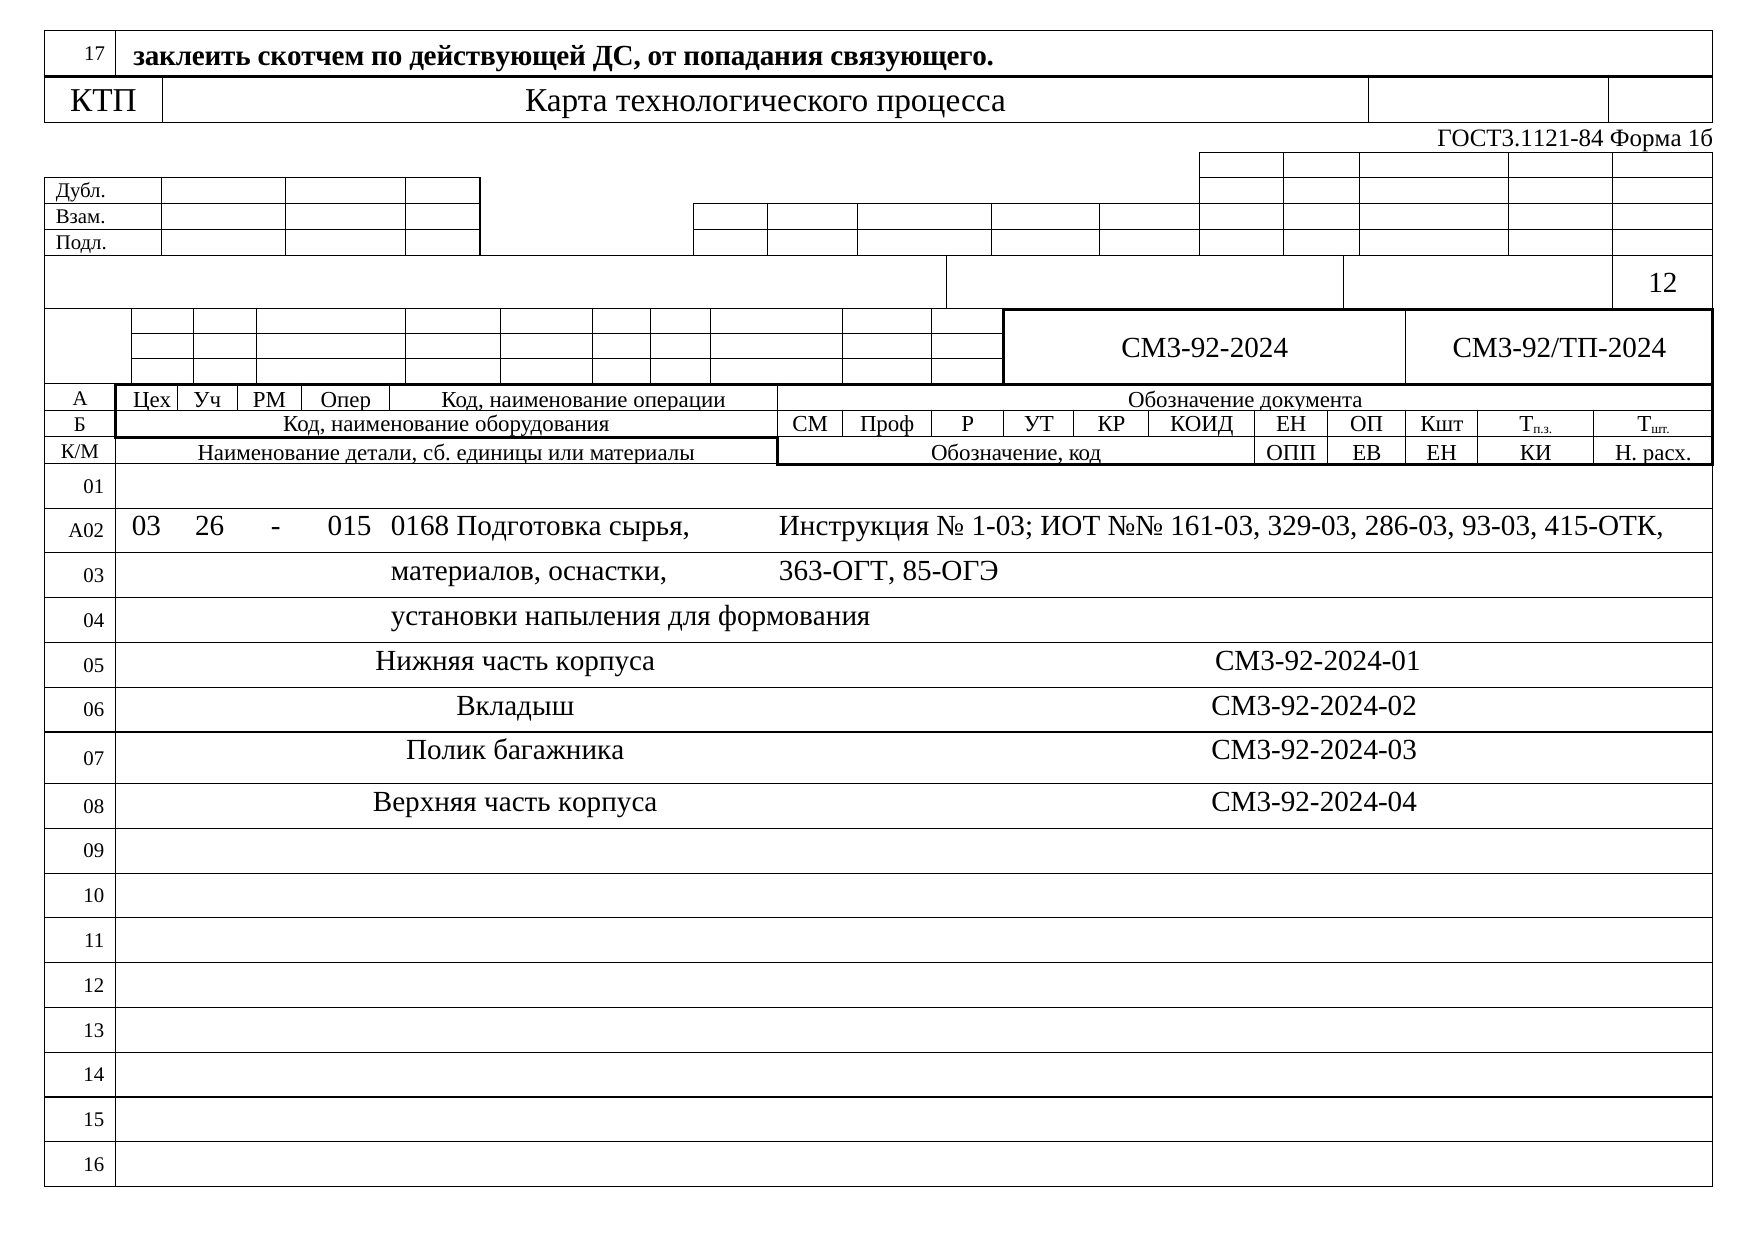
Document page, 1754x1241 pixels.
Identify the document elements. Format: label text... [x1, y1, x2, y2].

table_cell Цех [117, 386, 177, 409]
table_cell СМ3-92-2024-02 [915, 688, 1712, 731]
table_cell 06 [45, 688, 115, 731]
table_cell [992, 230, 1099, 254]
table_cell СМ3-92/ТП-2024 [1406, 311, 1711, 383]
table_cell 26 [177, 509, 242, 552]
table_cell [915, 1008, 1712, 1052]
table_cell [242, 553, 309, 597]
table_cell Б [45, 411, 114, 436]
table_cell [1284, 178, 1359, 203]
table_cell 08 [45, 784, 115, 828]
table_cell материалов, оснастки, [390, 553, 778, 597]
table_cell Подл. [45, 230, 161, 254]
table_cell [1509, 204, 1612, 229]
table_cell [116, 963, 915, 1007]
table_cell [257, 309, 405, 333]
table_cell 05 [45, 643, 115, 687]
table_cell [501, 359, 592, 383]
table_cell [694, 204, 767, 229]
table_cell [593, 334, 650, 358]
table_cell 03 [116, 509, 177, 552]
table_cell 01 [45, 464, 115, 507]
table_cell [915, 829, 1712, 872]
table_cell [177, 598, 242, 642]
table_cell ОПП [1255, 437, 1327, 463]
table_cell [915, 874, 1712, 917]
table_cell [915, 1098, 1712, 1141]
table_cell 12 [45, 963, 115, 1007]
table_cell [858, 204, 991, 229]
table_cell [768, 204, 857, 229]
table_cell [194, 334, 256, 358]
table_cell Верхняя часть корпуса [116, 784, 915, 828]
table_cell [1509, 230, 1612, 254]
table_cell ОП [1328, 411, 1405, 436]
table_cell РМ [238, 386, 301, 409]
table_cell [406, 359, 500, 383]
table_cell 17 [45, 31, 115, 74]
table_cell [932, 359, 1002, 383]
table_header [1200, 153, 1283, 177]
table_cell [481, 177, 694, 203]
table_cell Обозначение документа [778, 386, 1711, 409]
table_cell [116, 874, 915, 917]
table_cell [651, 359, 710, 383]
table_cell Дубл. [45, 178, 161, 203]
table_cell [1344, 256, 1612, 308]
table_cell Обозначение, код [779, 437, 1254, 463]
table_cell СМ3-92-2024-04 [915, 784, 1712, 828]
table_cell Код, наименование операции [390, 386, 777, 409]
table_cell [481, 203, 693, 254]
table_cell [915, 1142, 1712, 1186]
table_cell [116, 598, 177, 642]
table_cell [406, 204, 479, 229]
table_cell [593, 309, 650, 333]
table_cell [711, 309, 842, 333]
table_cell УТ [1004, 411, 1073, 436]
table_cell [1613, 204, 1712, 229]
table_cell [116, 464, 1712, 507]
table_cell 015 [309, 509, 389, 552]
table_cell [45, 309, 131, 383]
table_cell [116, 1098, 915, 1141]
table_cell [257, 359, 405, 383]
table_cell [309, 553, 389, 597]
table_cell [932, 309, 1002, 333]
table_cell ЕН [1255, 411, 1327, 436]
table_cell Р [932, 411, 1003, 436]
table_cell Кшт [1406, 411, 1477, 436]
table_cell [162, 204, 285, 229]
table_cell [1200, 204, 1283, 229]
table_cell Вкладыш [116, 688, 915, 731]
table_cell [406, 230, 479, 254]
table_cell [501, 309, 592, 333]
table_cell ЕВ [1328, 437, 1405, 463]
table_cell [406, 178, 479, 203]
table_cell [1369, 78, 1608, 122]
table_cell [915, 918, 1712, 962]
table_cell [932, 334, 1002, 358]
table_cell [286, 204, 405, 229]
table_cell [116, 553, 177, 597]
table_cell СМ3-92-2024-03 [915, 733, 1712, 783]
table_cell 11 [45, 918, 115, 962]
table_cell Наименование детали, сб. единицы или материалы [116, 439, 776, 463]
table_cell [858, 177, 991, 203]
table_header [1613, 153, 1712, 177]
table_cell [501, 334, 592, 358]
table_cell [1200, 230, 1283, 254]
table_cell [651, 334, 710, 358]
table_cell [406, 334, 500, 358]
table_cell [1613, 178, 1712, 203]
table_cell 03 [45, 553, 115, 597]
table_cell [162, 178, 285, 203]
table_cell установки напыления для формования [390, 598, 1712, 642]
table_header [1284, 153, 1359, 177]
table_cell 14 [45, 1053, 115, 1096]
table_cell 0168 Подготовка сырья, [390, 509, 778, 552]
table_cell [194, 309, 256, 333]
table_cell [45, 256, 946, 308]
table_cell [116, 1008, 915, 1052]
table_cell [116, 1053, 915, 1096]
table_cell 04 [45, 598, 115, 642]
table_cell [915, 1053, 1712, 1096]
table_cell [286, 230, 405, 254]
table_cell 12 [1613, 256, 1712, 308]
table_cell [177, 553, 242, 597]
table_cell [1284, 204, 1359, 229]
table_cell 15 [45, 1098, 115, 1141]
table_cell [843, 359, 931, 383]
table_cell [1284, 230, 1359, 254]
table_cell [132, 309, 193, 333]
table_cell [1100, 230, 1199, 254]
table_cell 363-ОГТ, 85-ОГЭ [778, 553, 1712, 597]
table_cell Нижняя часть корпуса [116, 643, 915, 687]
table_cell [1609, 78, 1712, 122]
text ГОСТ3.1121-84 Форма 1б [74, 123, 1713, 152]
table_cell 07 [45, 733, 115, 783]
table_cell ЕН [1406, 437, 1477, 463]
table_cell [1360, 178, 1508, 203]
table_cell А [45, 384, 114, 409]
table_cell [843, 334, 931, 358]
table_cell КР [1074, 411, 1148, 436]
table_cell [309, 598, 389, 642]
table_cell [257, 334, 405, 358]
table_cell СМ [778, 411, 842, 436]
table_cell [286, 178, 405, 203]
table_cell [651, 309, 710, 333]
table_cell Проф [843, 411, 931, 436]
table_header [1360, 153, 1508, 177]
table_cell СМ3-92-2024 [1005, 311, 1405, 383]
table_cell [1360, 230, 1508, 254]
table_cell [1100, 204, 1199, 229]
table_cell [711, 359, 842, 383]
table_cell Н. расх. [1594, 437, 1711, 463]
table_cell Код, наименование оборудования [117, 411, 777, 436]
table_cell 09 [45, 829, 115, 872]
table_cell [242, 598, 309, 642]
table_cell КОИД [1149, 411, 1254, 436]
table_header [44, 152, 1199, 177]
table_cell [593, 359, 650, 383]
table_cell [1360, 204, 1508, 229]
table_cell СМ3-92-2024-01 [915, 643, 1712, 687]
table_cell Инструкция № 1-03; ИОТ №№ 161-03, 329-03, 286-03, 93-03, 415-ОТК, [778, 509, 1712, 552]
table_cell Взам. [45, 204, 161, 229]
table_cell Карта технологического процесса [163, 78, 1368, 122]
table_cell [711, 334, 842, 358]
table_cell Тшт. [1594, 411, 1711, 436]
table_cell 13 [45, 1008, 115, 1052]
table_cell [132, 359, 193, 383]
table_cell [694, 230, 767, 254]
table_cell [858, 230, 991, 254]
table_cell [768, 177, 857, 203]
table_cell [1100, 177, 1199, 203]
table_cell [406, 309, 500, 333]
table_cell [991, 177, 1100, 203]
table_cell [162, 230, 285, 254]
table_cell [694, 177, 768, 203]
table_cell 16 [45, 1142, 115, 1186]
table_cell [992, 204, 1099, 229]
table_cell КИ [1478, 437, 1593, 463]
table_cell [1509, 178, 1612, 203]
table_cell КТП [45, 78, 162, 122]
table_cell [947, 256, 1343, 308]
table_cell [116, 829, 915, 872]
table_cell А02 [45, 509, 115, 552]
table_cell [1613, 230, 1712, 254]
table_cell - [242, 509, 309, 552]
table_cell Тп.з. [1478, 411, 1593, 436]
table_header [1509, 153, 1612, 177]
table_cell [843, 309, 931, 333]
table_cell [132, 334, 193, 358]
table_cell [194, 359, 256, 383]
table_cell [116, 918, 915, 962]
table_cell [915, 963, 1712, 1007]
table_cell Опер [302, 386, 389, 409]
table_cell заклеить скотчем по действующей ДС, от попадания связующего. [116, 31, 1712, 74]
table_cell К/М [45, 437, 115, 463]
table_cell Уч [178, 386, 237, 409]
table_cell [768, 230, 857, 254]
table_cell [116, 1142, 915, 1186]
table_cell [1200, 178, 1283, 203]
table_cell Полик багажника [116, 733, 915, 783]
table_cell 10 [45, 874, 115, 917]
